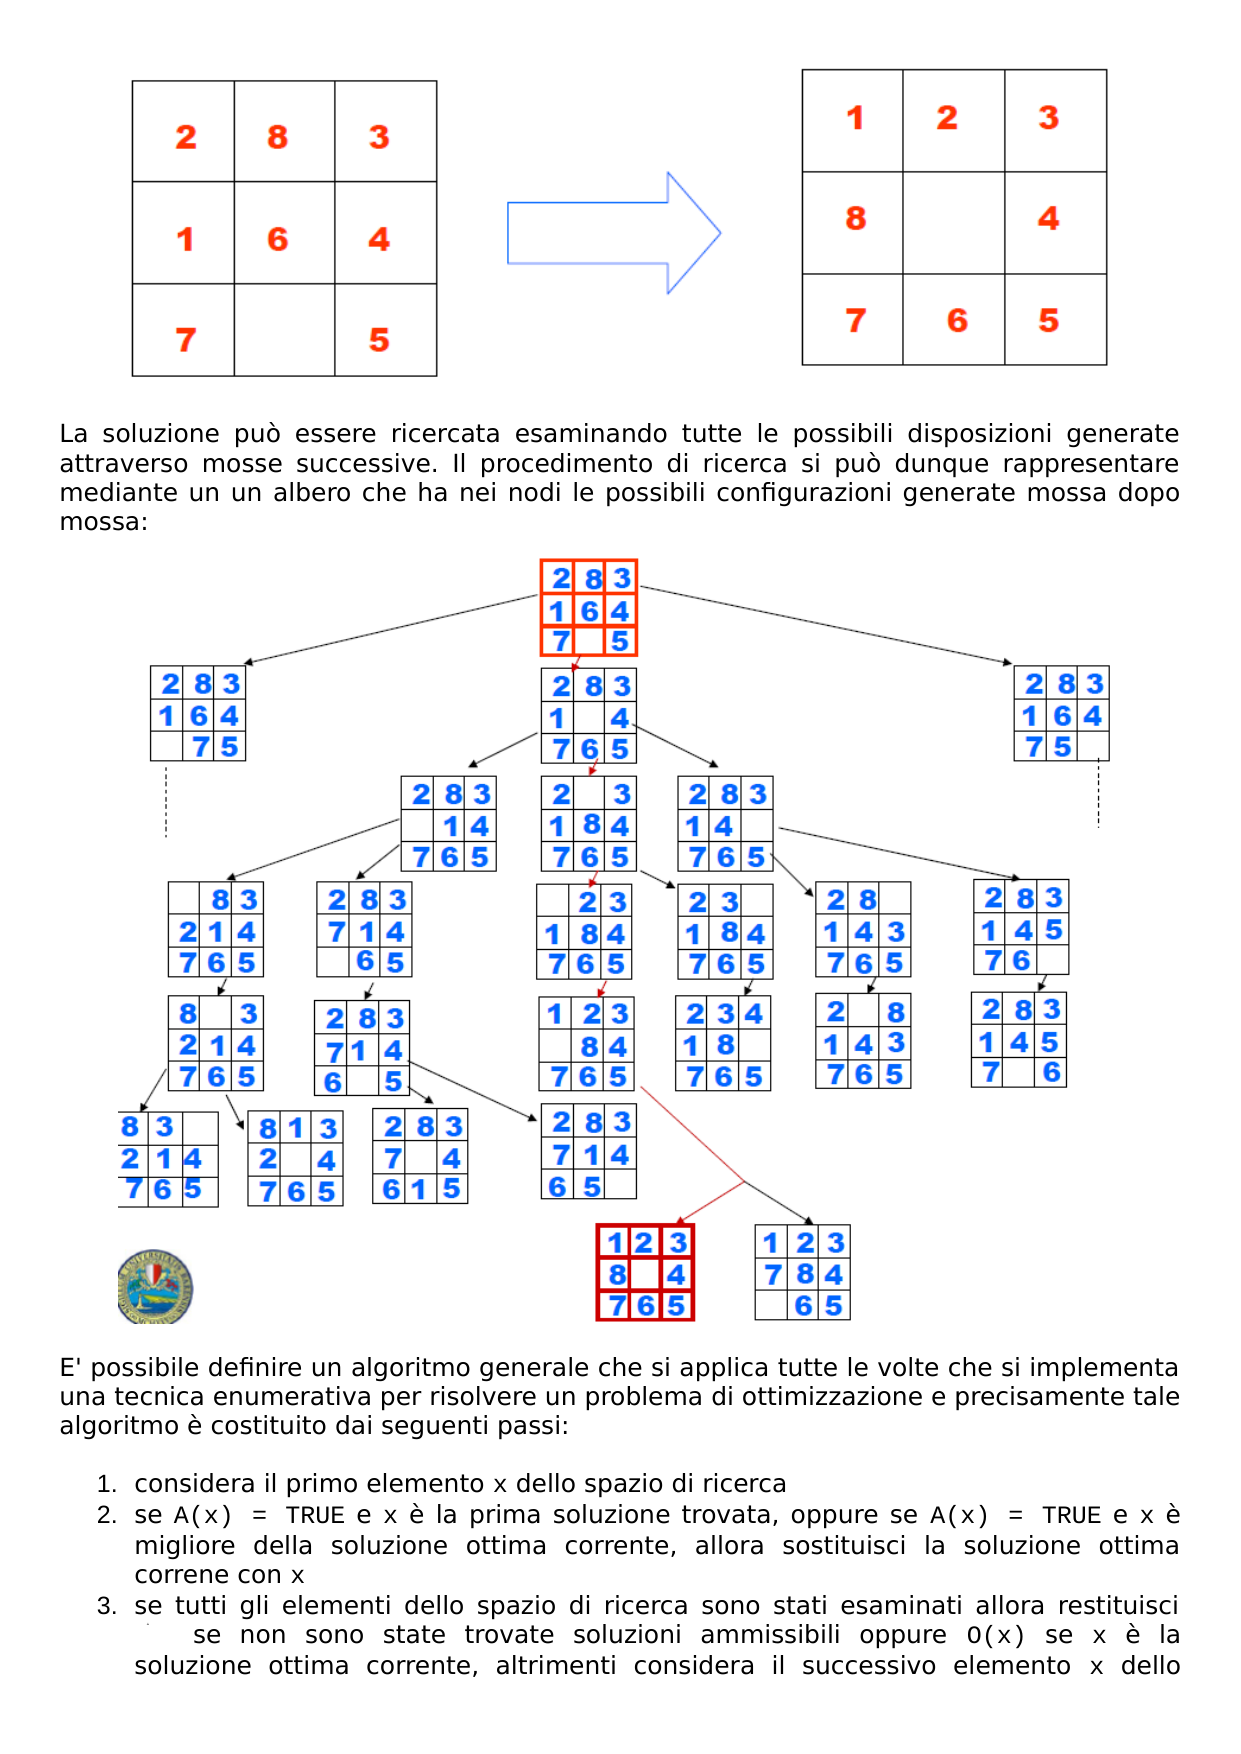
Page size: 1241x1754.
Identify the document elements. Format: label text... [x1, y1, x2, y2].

list se tutti gli elementi dello spazio di ricerca sono stati esaminati allora restituiscise non sono state trovate soluzioni ammissibili oppure O(x) se x è la soluzione ottima corrente, altrimenti considera il successivo elemento x dello spazio di ricerca e ritorna al passo 2 [97, 1591, 1181, 1682]
picture [118, 59, 1123, 391]
picture [118, 555, 1123, 1324]
text E' possibile definire un algoritmo generale che si applica tutte le volte che si implementa una tecnica enumerativa per risolvere un problema di ottimizzazione e precisamente tale algoritmo è costituito dai seguenti passi: [59, 1353, 1181, 1440]
list se A(x) = TRUE e x è la prima soluzione trovata, oppure se A(x) = TRUE e x è migliore della soluzione ottima corrente, allora sostituisci la soluzione ottima correne con x [97, 1500, 1181, 1591]
list considera il primo elemento x dello spazio di ricerca [97, 1469, 1181, 1500]
text La soluzione può essere ricercata esaminando tutte le possibili disposizioni generate attraverso mosse successive. Il procedimento di ricerca si può dunque rappresentare mediante un un albero che ha nei nodi le possibili configurazioni generate mossa dopo mossa: [59, 419, 1181, 536]
